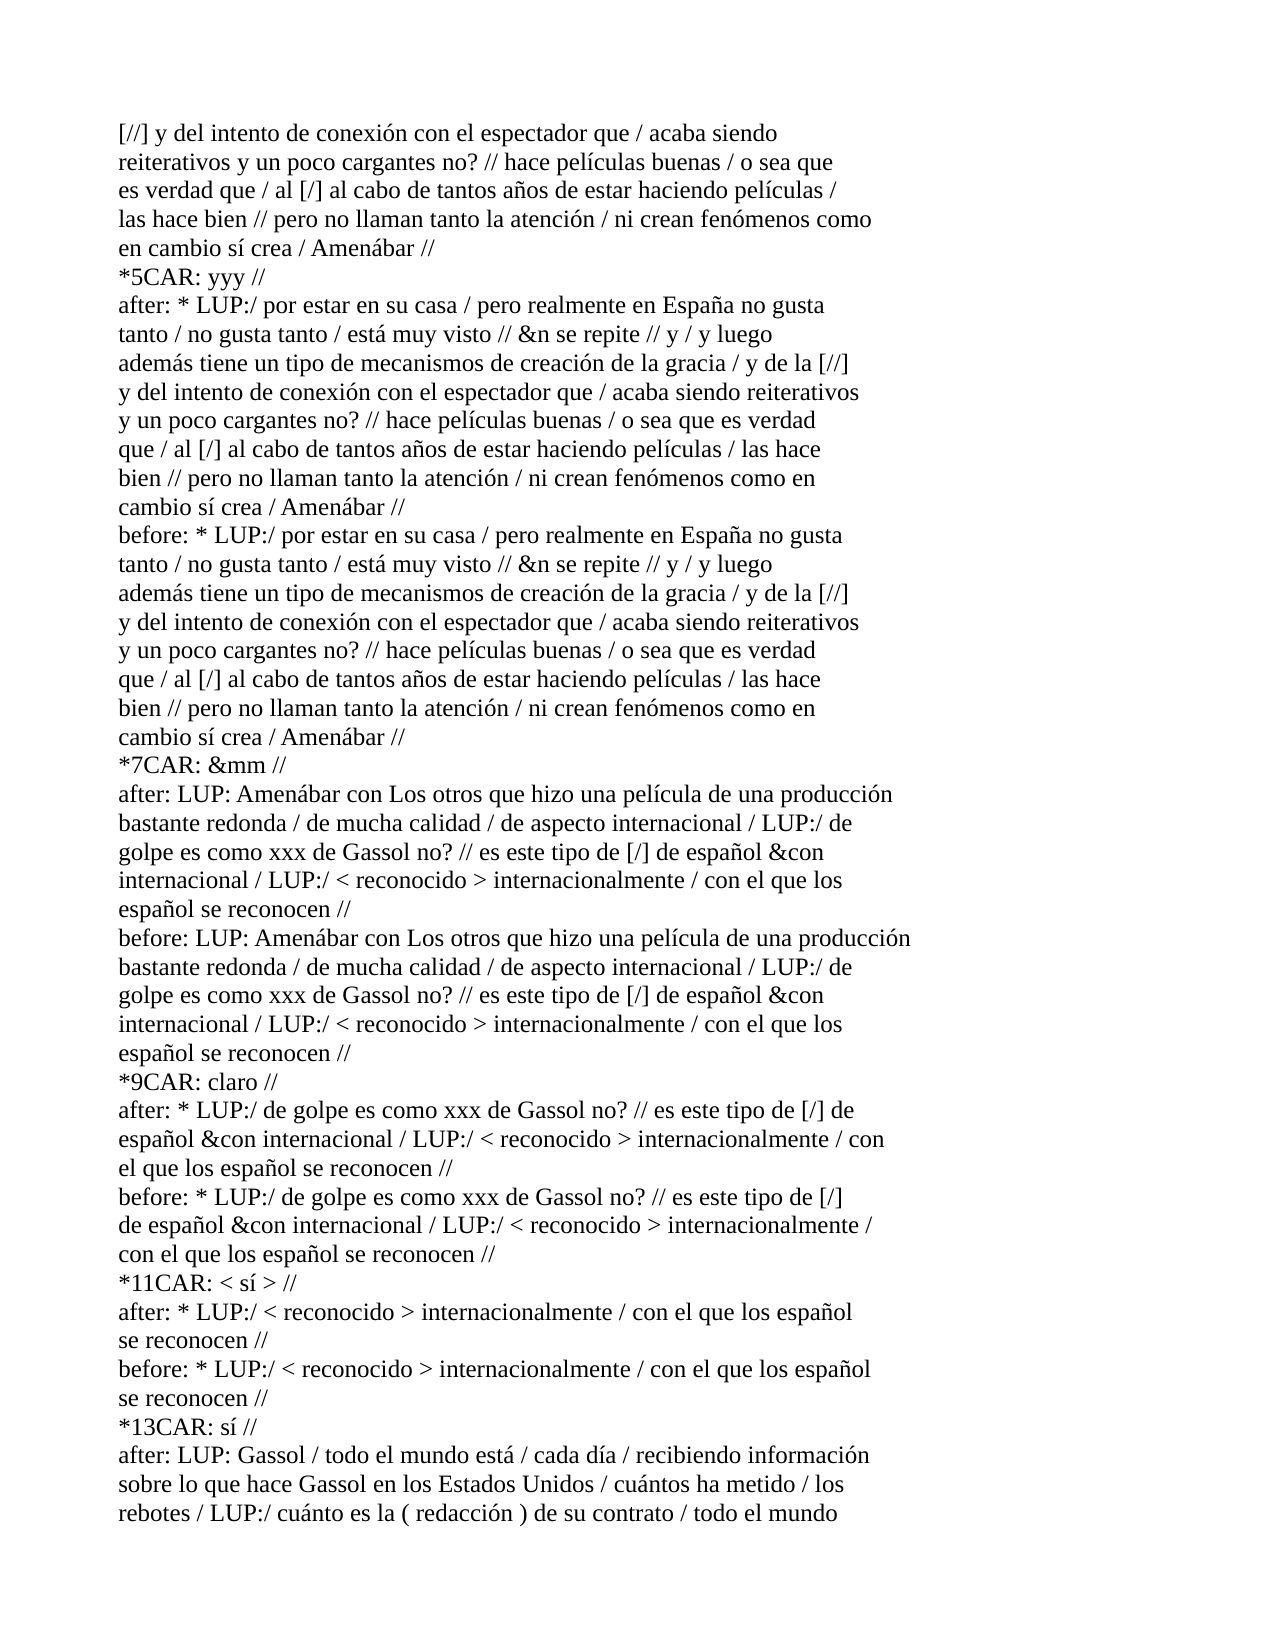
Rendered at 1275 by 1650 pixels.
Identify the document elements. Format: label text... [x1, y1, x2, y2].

text se reconocen // [118, 1326, 1157, 1354]
text y un poco cargantes no? // hace películas buenas / o sea que es verdad [118, 636, 1157, 664]
text before: LUP: Amenábar con Los otros que hizo una película de una producción [118, 923, 1157, 952]
text que / al [/] al cabo de tantos años de estar haciendo películas / las hace [118, 664, 1157, 693]
text de español &con internacional / LUP:/ < reconocido > internacionalmente / [118, 1211, 1157, 1239]
text before: * LUP:/ < reconocido > internacionalmente / con el que los español [118, 1354, 1157, 1383]
text after: * LUP:/ de golpe es como xxx de Gassol no? // es este tipo de [/] de [118, 1096, 1157, 1124]
text bastante redonda / de mucha calidad / de aspecto internacional / LUP:/ de [118, 952, 1157, 981]
text además tiene un tipo de mecanismos de creación de la gracia / y de la [//] [118, 348, 1157, 377]
text before: * LUP:/ de golpe es como xxx de Gassol no? // es este tipo de [/] [118, 1182, 1157, 1211]
text las hace bien // pero no llaman tanto la atención / ni crean fenómenos como [118, 204, 1157, 233]
text sobre lo que hace Gassol en los Estados Unidos / cuántos ha metido / los [118, 1469, 1157, 1498]
text golpe es como xxx de Gassol no? // es este tipo de [/] de español &con [118, 837, 1157, 866]
text el que los español se reconocen // [118, 1153, 1157, 1182]
text *7CAR: &mm // [118, 751, 1157, 779]
text internacional / LUP:/ < reconocido > internacionalmente / con el que los [118, 866, 1157, 894]
text bien // pero no llaman tanto la atención / ni crean fenómenos como en [118, 463, 1157, 492]
text y del intento de conexión con el espectador que / acaba siendo reiterativos [118, 377, 1157, 406]
text *13CAR: sí // [118, 1412, 1157, 1441]
text y del intento de conexión con el espectador que / acaba siendo reiterativos [118, 607, 1157, 636]
text after: LUP: Gassol / todo el mundo está / cada día / recibiendo información [118, 1441, 1157, 1469]
text que / al [/] al cabo de tantos años de estar haciendo películas / las hace [118, 434, 1157, 463]
text golpe es como xxx de Gassol no? // es este tipo de [/] de español &con [118, 981, 1157, 1009]
text bastante redonda / de mucha calidad / de aspecto internacional / LUP:/ de [118, 808, 1157, 837]
text after: * LUP:/ < reconocido > internacionalmente / con el que los español [118, 1297, 1157, 1326]
text before: * LUP:/ por estar en su casa / pero realmente en España no gusta [118, 521, 1157, 549]
text español se reconocen // [118, 1038, 1157, 1067]
text rebotes / LUP:/ cuánto es la ( redacción ) de su contrato / todo el mundo [118, 1498, 1157, 1527]
text *11CAR: < sí > // [118, 1268, 1157, 1297]
text *5CAR: yyy // [118, 262, 1157, 291]
text tanto / no gusta tanto / está muy visto // &n se repite // y / y luego [118, 549, 1157, 578]
text reiterativos y un poco cargantes no? // hace películas buenas / o sea que [118, 147, 1157, 176]
text español se reconocen // [118, 894, 1157, 923]
text after: LUP: Amenábar con Los otros que hizo una película de una producción [118, 779, 1157, 808]
text es verdad que / al [/] al cabo de tantos años de estar haciendo películas / [118, 176, 1157, 204]
text en cambio sí crea / Amenábar // [118, 233, 1157, 262]
text [//] y del intento de conexión con el espectador que / acaba siendo [118, 118, 1157, 147]
text bien // pero no llaman tanto la atención / ni crean fenómenos como en [118, 693, 1157, 722]
text cambio sí crea / Amenábar // [118, 492, 1157, 521]
text se reconocen // [118, 1383, 1157, 1412]
text cambio sí crea / Amenábar // [118, 722, 1157, 751]
text tanto / no gusta tanto / está muy visto // &n se repite // y / y luego [118, 319, 1157, 348]
text internacional / LUP:/ < reconocido > internacionalmente / con el que los [118, 1009, 1157, 1038]
text español &con internacional / LUP:/ < reconocido > internacionalmente / con [118, 1124, 1157, 1153]
text además tiene un tipo de mecanismos de creación de la gracia / y de la [//] [118, 578, 1157, 607]
text y un poco cargantes no? // hace películas buenas / o sea que es verdad [118, 406, 1157, 434]
text after: * LUP:/ por estar en su casa / pero realmente en España no gusta [118, 291, 1157, 319]
text con el que los español se reconocen // [118, 1239, 1157, 1268]
text *9CAR: claro // [118, 1067, 1157, 1096]
